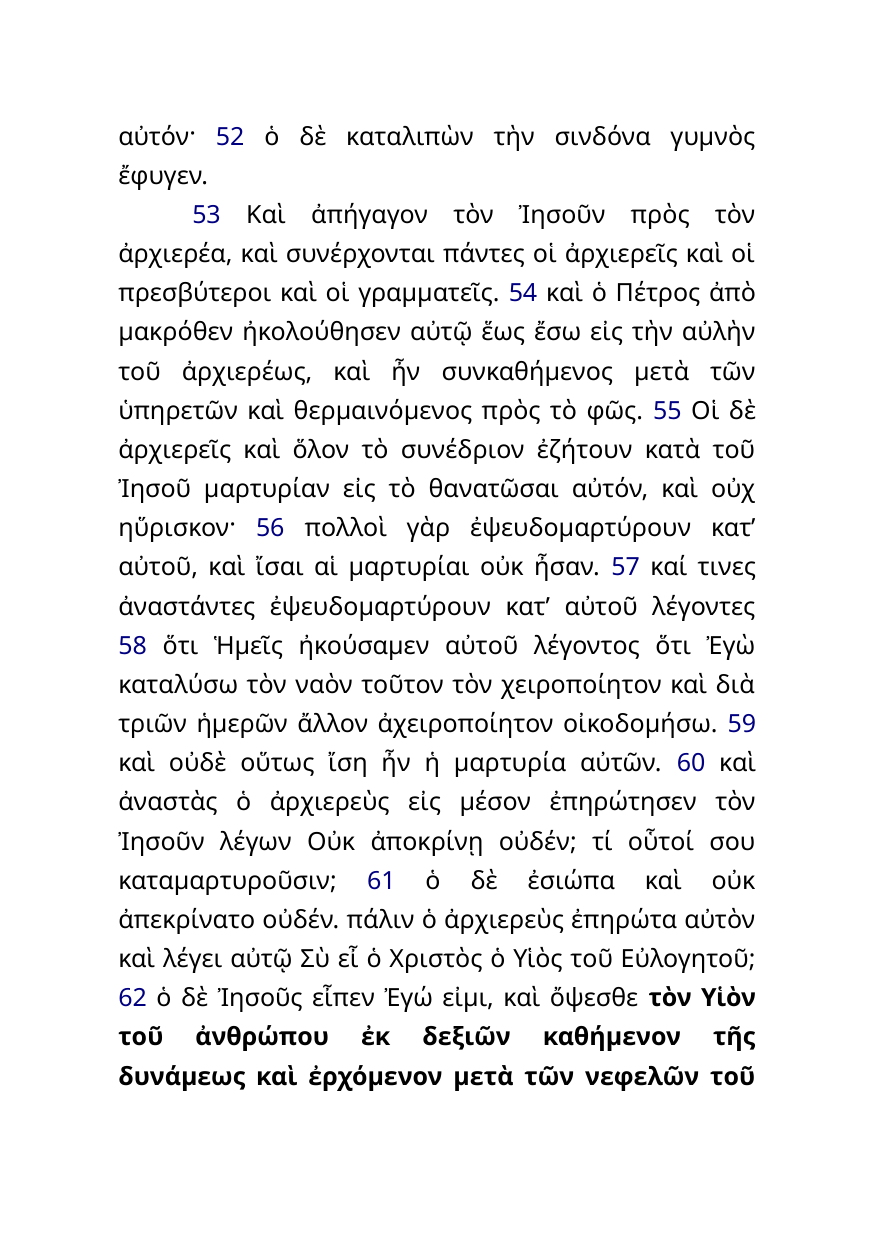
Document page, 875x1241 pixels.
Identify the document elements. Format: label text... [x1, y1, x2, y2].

text 53 Καὶ ἀπήγαγον τὸν Ἰησοῦν πρὸς τὸν ἀρχιερέα, καὶ συνέρχονται πάντες οἱ ἀρχιερεῖς καὶ οἱ πρεσβύτεροι καὶ οἱ γραμματεῖς. 54 καὶ ὁ Πέτρος ἀπὸ μακρόθεν ἠκολούθησεν αὐτῷ ἕως ἔσω εἰς τὴν αὐλὴν τοῦ ἀρχιερέως, καὶ ἦν συνκαθήμενος μετὰ τῶν ὑπηρετῶν καὶ θερμαινόμενος πρὸς τὸ φῶς. 55 Οἱ δὲ ἀρχιερεῖς καὶ ὅλον τὸ συνέδριον ἐζήτουν κατὰ τοῦ Ἰησοῦ μαρτυρίαν εἰς τὸ θανατῶσαι αὐτόν, καὶ οὐχ ηὕρισκον· 56 πολλοὶ γὰρ ἐψευδομαρτύρουν κατ’ αὐτοῦ, καὶ ἴσαι αἱ μαρτυρίαι οὐκ ἦσαν. 57 καί τινες ἀναστάντες ἐψευδομαρτύρουν κατ’ αὐτοῦ λέγοντες 58 ὅτι Ἡμεῖς ἠκούσαμεν αὐτοῦ λέγοντος ὅτι Ἐγὼ καταλύσω τὸν ναὸν τοῦτον τὸν χειροποίητον καὶ διὰ τριῶν ἡμερῶν ἄλλον ἀχειροποίητον οἰκοδομήσω. 59 καὶ οὐδὲ οὕτως ἴση ἦν ἡ μαρτυρία αὐτῶν. 60 καὶ ἀναστὰς ὁ ἀρχιερεὺς εἰς μέσον ἐπηρώτησεν τὸν Ἰησοῦν λέγων Οὐκ ἀποκρίνῃ οὐδέν; τί οὗτοί σου καταμαρτυροῦσιν; 61 ὁ δὲ ἐσιώπα καὶ οὐκ ἀπεκρίνατο οὐδέν. πάλιν ὁ ἀρχιερεὺς ἐπηρώτα αὐτὸν καὶ λέγει αὐτῷ Σὺ εἶ ὁ Χριστὸς ὁ Υἱὸς τοῦ Εὐλογητοῦ; 62 ὁ δὲ Ἰησοῦς εἶπεν Ἐγώ εἰμι, καὶ ὄψεσθε τὸν Υἱὸν τοῦ ἀνθρώπου ἐκ δεξιῶν καθήμενον τῆς δυνάμεως καὶ ἐρχόμενον μετὰ τῶν νεφελῶν τοῦ [118, 196, 756, 1092]
text αὐτόν· 52 ὁ δὲ καταλιπὼν τὴν σινδόνα γυμνὸς ἔφυγεν. [118, 118, 756, 191]
